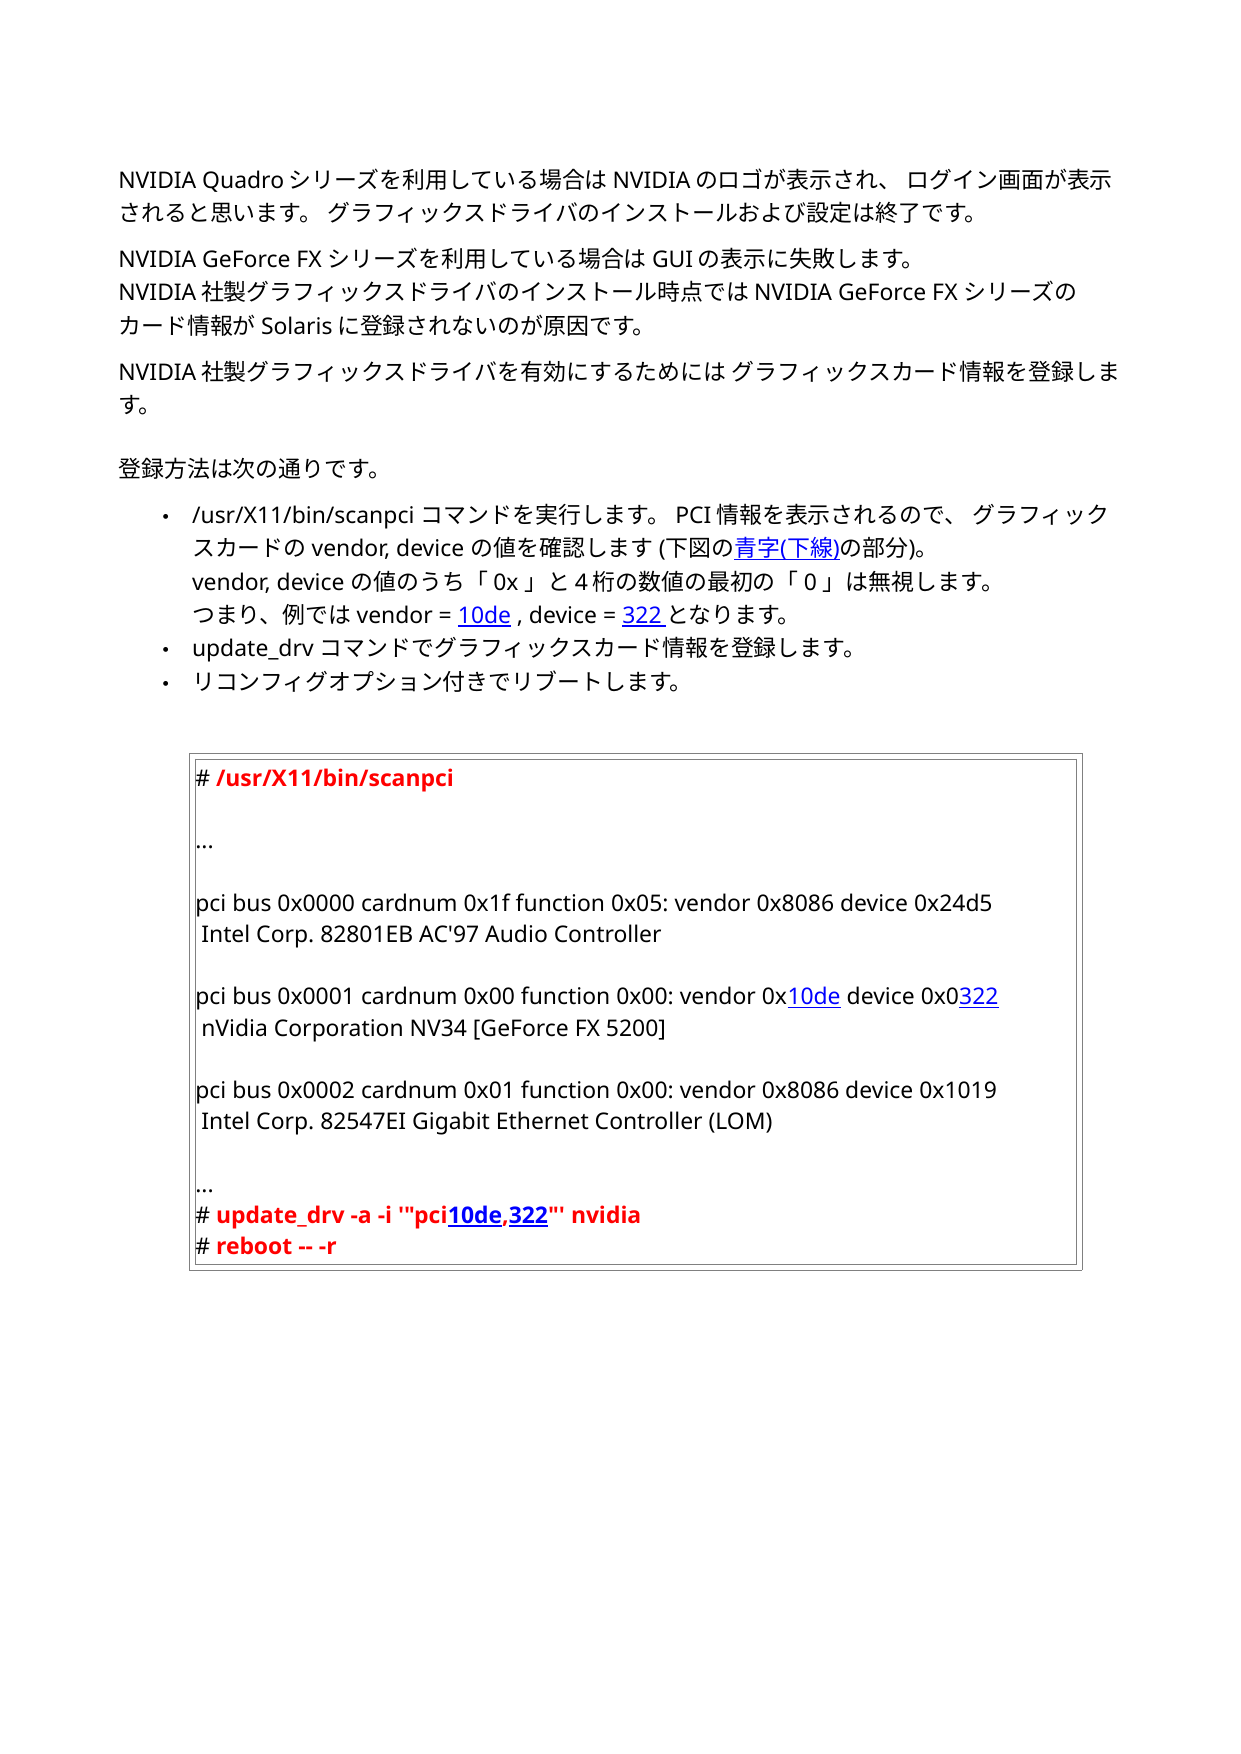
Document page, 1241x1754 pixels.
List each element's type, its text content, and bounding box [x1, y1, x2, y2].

text NVIDIA社製グラフィックスドライバを有効にするためには グラフィックスカード情報を登録します。 登録方法は次の通りです。 [118, 353, 1122, 484]
table_header # /usr/X11/bin/scanpci ... pci bus 0x0000 cardnum 0x1f function 0x05: vendor 0x8086 device 0x24d5 Intel Corp. 82801EB AC'97 Audio Controller pci bus 0x0001 cardnum 0x00 function 0x00: vendor 0x10de device 0x0322 nVidia Corporation NV34 [GeForce FX 5200] pci bus 0x0002 cardnum 0x01 function 0x00: vendor 0x8086 device 0x1019 Intel Corp. 82547EI Gigabit Ethernet Controller (LOM) ... # update_drv -a -i '"pci10de,322"' nvidia # reboot -- -r [192, 754, 1079, 1264]
list /usr/X11/bin/scanpci コマンドを実行します。 PCI情報を表示されるので、 グラフィックスカードの vendor, device の値を確認します (下図の青字(下線)の部分)。 vendor, device の値のうち「 0x 」と4桁の数値の最初の「 0 」は無視します。 つまり、例では vendor = 10de , device = 322となります。 [162, 497, 1122, 630]
text NVIDIA GeForce FX シリーズを利用している場合は GUIの表示に失敗します。 NVIDIA社製グラフィックスドライバのインストール時点では NVIDIA GeForce FX シリーズのカード情報が Solarisに登録されないのが原因です。 [118, 241, 1122, 341]
list update_drv コマンドでグラフィックスカード情報を登録します。 [162, 630, 1122, 664]
list リコンフィグオプション付きでリブートします。 [162, 664, 1122, 697]
text NVIDIA Quadroシリーズを利用している場合はNVIDIAのロゴが表示され、 ログイン画面が表示されると思います。 グラフィックスドライバのインストールおよび設定は終了です。 [118, 162, 1122, 228]
